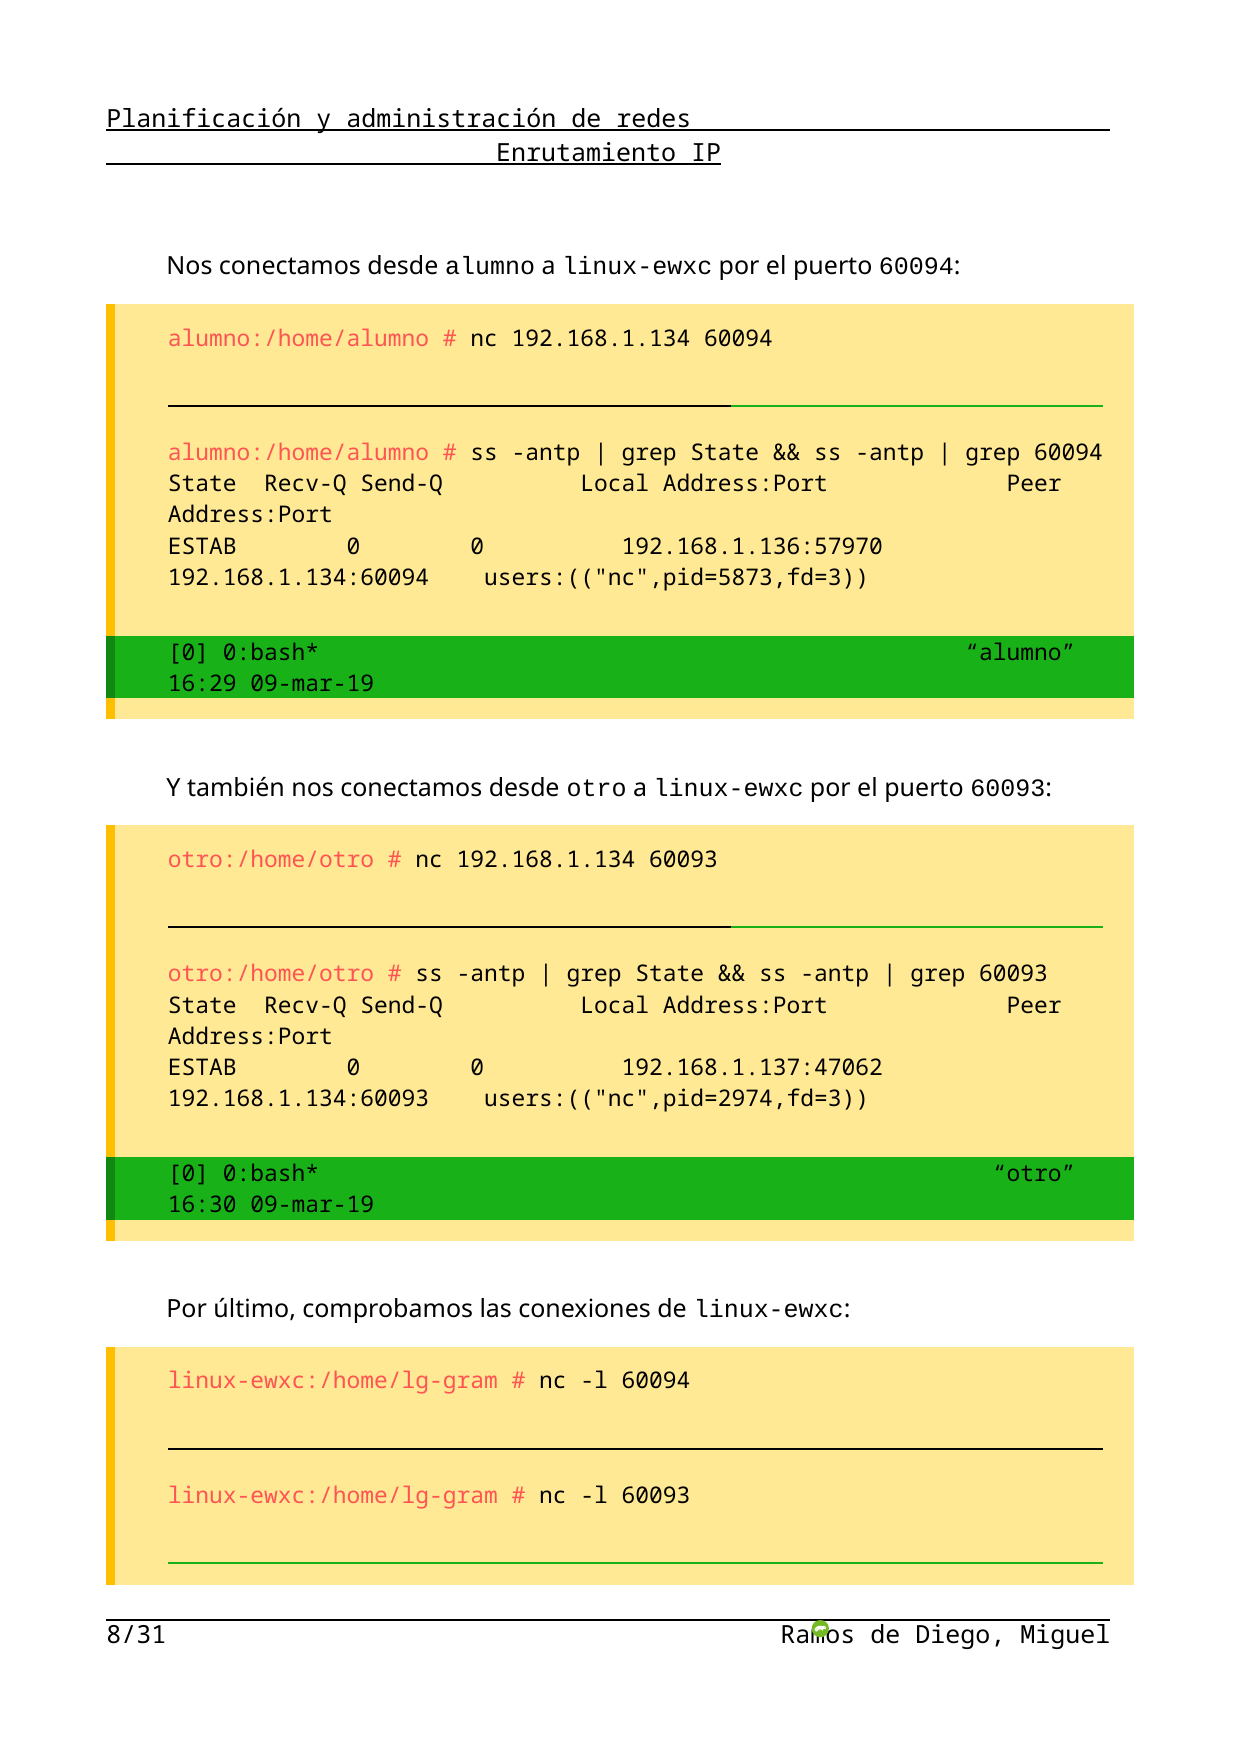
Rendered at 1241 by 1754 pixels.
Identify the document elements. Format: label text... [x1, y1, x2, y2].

text Nos conectamos desde alumno a linux-ewxc por el puerto 60094: [106, 248, 1134, 282]
text Por último, comprobamos las conexiones de linux-ewxc: [106, 1291, 1134, 1325]
text [0] 0:bash* “alumno” 16:29 09-mar-19 [115, 636, 1134, 698]
text linux-ewxc:/home/lg-gram # nc -l 60093 [115, 1479, 1134, 1510]
text otro:/home/otro # ss -antp | grep State && ss -antp | grep 60093 [115, 957, 1134, 988]
text [0] 0:bash* “otro” 16:30 09-mar-19 [115, 1157, 1134, 1220]
text State Recv-Q Send-Q Local Address:Port Peer Address:Port [115, 988, 1134, 1051]
text linux-ewxc:/home/lg-gram # nc -l 60094 [115, 1347, 1134, 1396]
text alumno:/home/alumno # nc 192.168.1.134 60094 [115, 304, 1134, 353]
text Y también nos conectamos desde otro a linux-ewxc por el puerto 60093: [106, 769, 1134, 804]
text ESTAB 0 0 192.168.1.136:57970 192.168.1.134:60094 users:(("nc",pid=5873,fd=3)) [115, 529, 1134, 592]
text alumno:/home/alumno # ss -antp | grep State && ss -antp | grep 60094 [115, 436, 1134, 467]
text otro:/home/otro # nc 192.168.1.134 60093 [115, 825, 1134, 874]
text ESTAB 0 0 192.168.1.137:47062 192.168.1.134:60093 users:(("nc",pid=2974,fd=3)) [115, 1051, 1134, 1113]
text State Recv-Q Send-Q Local Address:Port Peer Address:Port [115, 467, 1134, 529]
